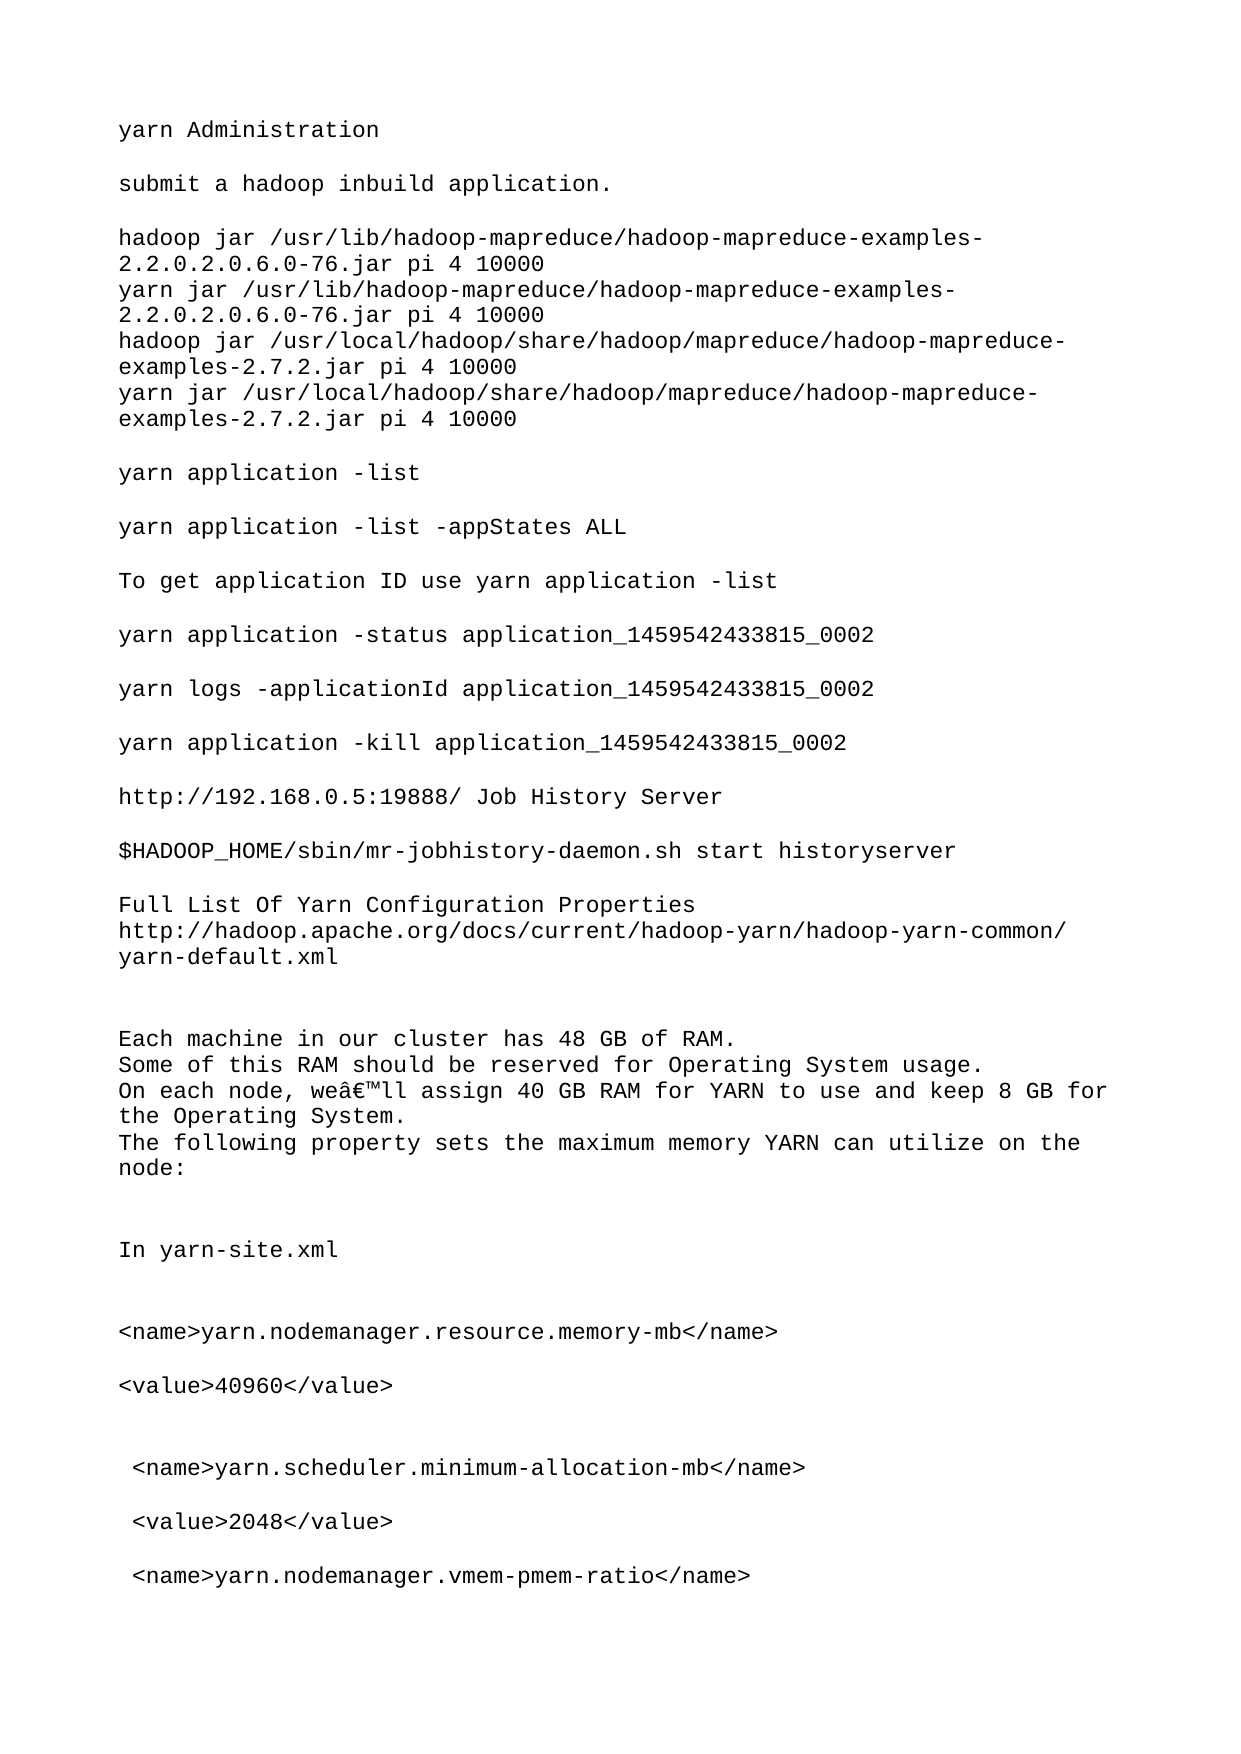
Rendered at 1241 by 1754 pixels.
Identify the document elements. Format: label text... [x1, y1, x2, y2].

text <name>yarn.nodemanager.vmem-pmem-ratio</name> [118, 1564, 1122, 1591]
text yarn logs -applicationId application_1459542433815_0002 [118, 677, 1122, 703]
text yarn Administration [118, 118, 1122, 144]
text hadoop jar /usr/local/hadoop/share/hadoop/mapreduce/hadoop-mapreduce-examples-2.7.2.jar pi 4 10000 [118, 330, 1122, 382]
text Full List Of Yarn Configuration Properties http://hadoop.apache.org/docs/current/hadoop-yarn/hadoop-yarn-common/yarn-default.xml [118, 893, 1122, 971]
text Each machine in our cluster has 48 GB of RAM. [118, 1027, 1122, 1053]
text yarn application -list [118, 462, 1122, 487]
text yarn jar /usr/lib/hadoop-mapreduce/hadoop-mapreduce-examples-2.2.0.2.0.6.0-76.jar pi 4 10000 [118, 278, 1122, 330]
text The following property sets the maximum memory YARN can utilize on the node: [118, 1131, 1122, 1183]
text $HADOOP_HOME/sbin/mr-jobhistory-daemon.sh start historyserver [118, 839, 1122, 865]
text <value>2048</value> [118, 1511, 1122, 1537]
text In yarn-site.xml [118, 1239, 1122, 1265]
text hadoop jar /usr/lib/hadoop-mapreduce/hadoop-mapreduce-examples-2.2.0.2.0.6.0-76.jar pi 4 10000 [118, 226, 1122, 278]
text <name>yarn.scheduler.minimum-allocation-mb</name> [118, 1457, 1122, 1483]
text To get application ID use yarn application -list [118, 569, 1122, 595]
text On each node, weâ€™ll assign 40 GB RAM for YARN to use and keep 8 GB for the Operating System. [118, 1079, 1122, 1131]
text <name>yarn.nodemanager.resource.memory-mb</name> [118, 1321, 1122, 1347]
text submit a hadoop inbuild application. [118, 172, 1122, 198]
text yarn application -kill application_1459542433815_0002 [118, 731, 1122, 757]
text yarn application -list -appStates ALL [118, 516, 1122, 541]
text http://192.168.0.5:19888/ Job History Server [118, 785, 1122, 811]
text yarn application -status application_1459542433815_0002 [118, 623, 1122, 649]
text yarn jar /usr/local/hadoop/share/hadoop/mapreduce/hadoop-mapreduce-examples-2.7.2.jar pi 4 10000 [118, 382, 1122, 433]
text <value>40960</value> [118, 1375, 1122, 1401]
text Some of this RAM should be reserved for Operating System usage. [118, 1053, 1122, 1079]
